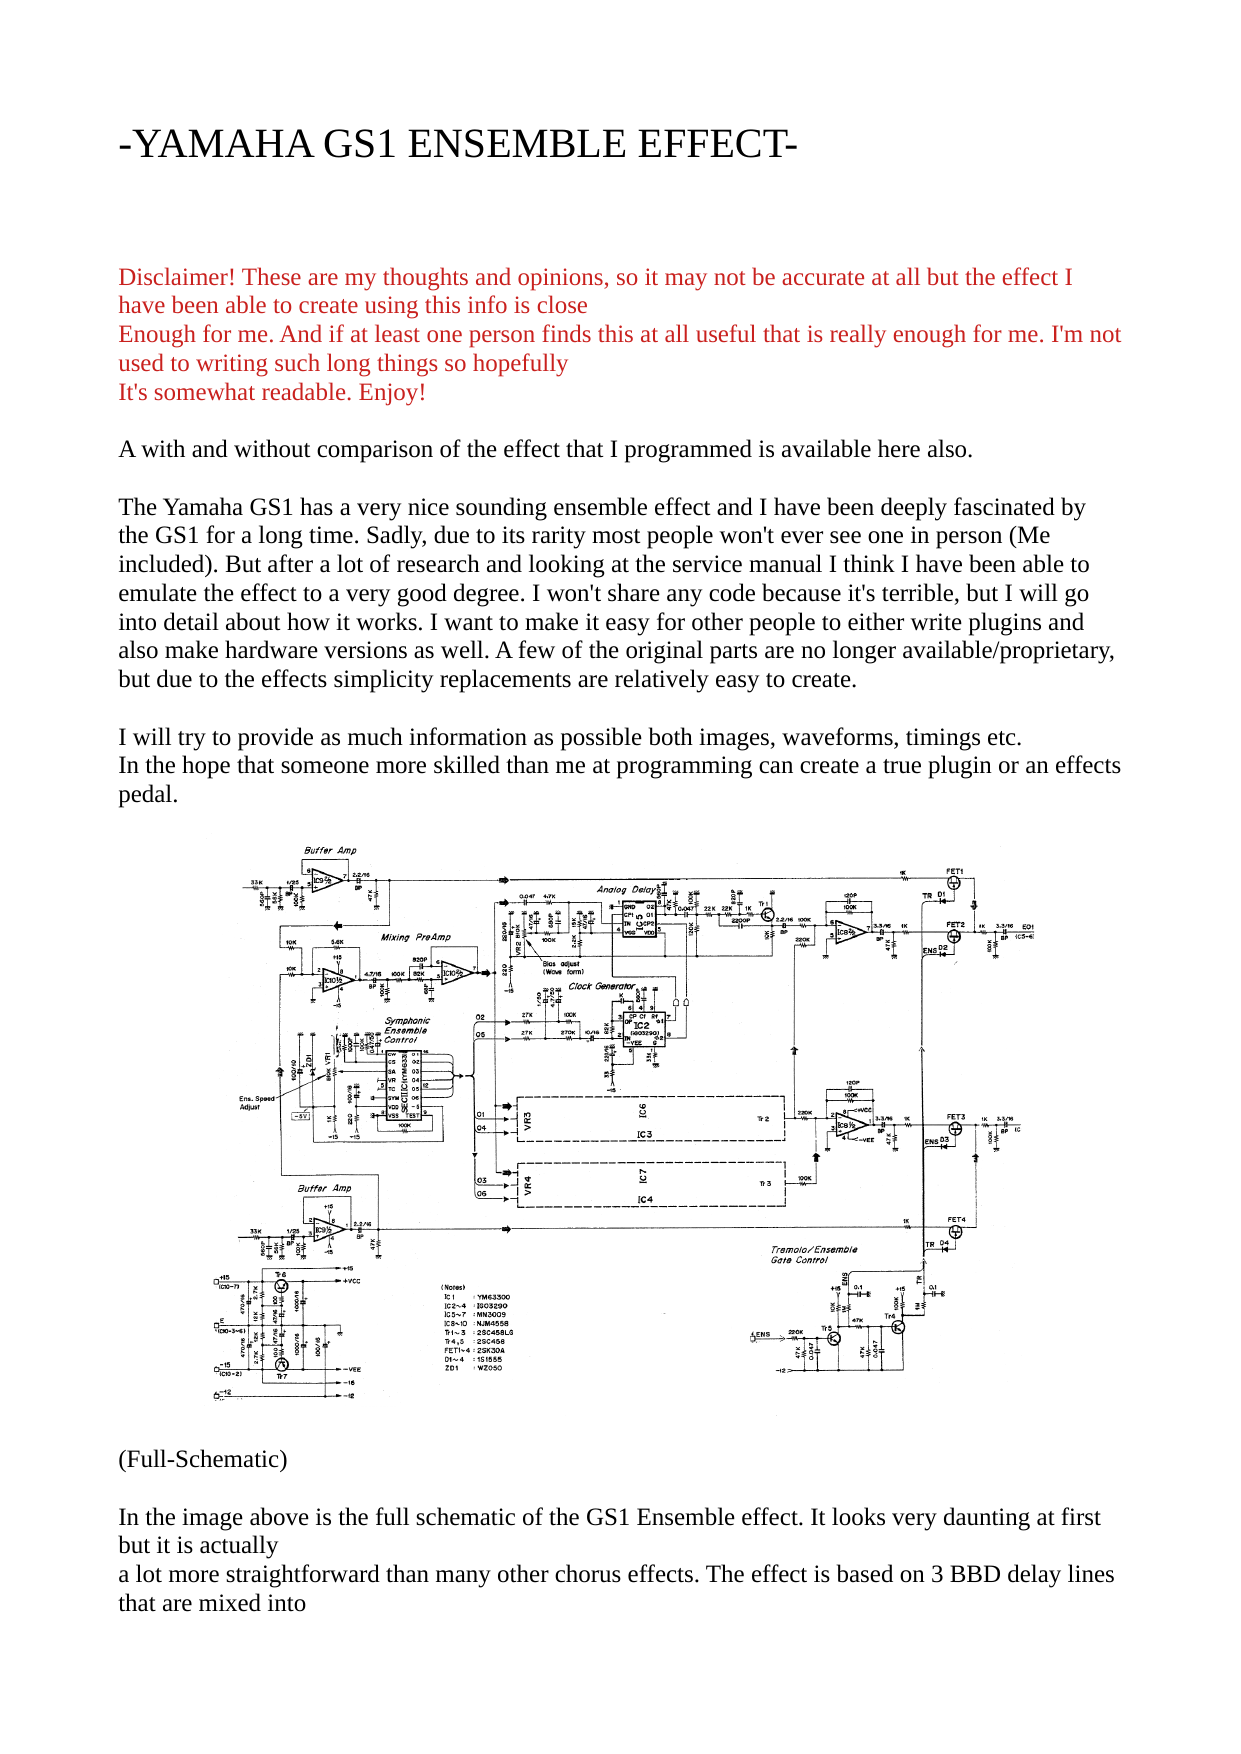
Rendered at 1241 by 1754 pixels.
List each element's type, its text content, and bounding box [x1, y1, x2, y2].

picture [196, 808, 1044, 1416]
text Enough for me. And if at least one person finds this at all useful that is really enough for me. I'm not used to writing such long things so hopefully [118, 319, 1122, 377]
text I will try to provide as much information as possible both images, waveforms, timings etc. [118, 722, 1122, 751]
text It's somewhat readable. Enjoy! [118, 377, 1122, 406]
text -YAMAHA GS1 ENSEMBLE EFFECT- [118, 118, 1122, 166]
text (Full-Schematic) [118, 1444, 1122, 1473]
text In the hope that someone more skilled than me at programming can create a true plugin or an effects pedal. [118, 751, 1122, 808]
text a lot more straightforward than many other chorus effects. The effect is based on 3 BBD delay lines that are mixed into [118, 1559, 1122, 1617]
text Disclaimer! These are my thoughts and opinions, so it may not be accurate at all but the effect I have been able to create using this info is close [118, 262, 1122, 319]
text In the image above is the full schematic of the GS1 Ensemble effect. It looks very daunting at first but it is actually [118, 1502, 1122, 1559]
text A with and without comparison of the effect that I programmed is available here also. [118, 434, 1122, 463]
text The Yamaha GS1 has a very nice sounding ensemble effect and I have been deeply fascinated by the GS1 for a long time. Sadly, due to its rarity most people won't ever see one in person (Me included). But after a lot of research and looking at the service manual I think I have been able to emulate the effect to a very good degree. I won't share any code because it's terrible, but I will go into detail about how it works. I want to make it easy for other people to either write plugins and also make hardware versions as well. A few of the original parts are no longer available/proprietary, but due to the effects simplicity replacements are relatively easy to create. [118, 492, 1122, 693]
